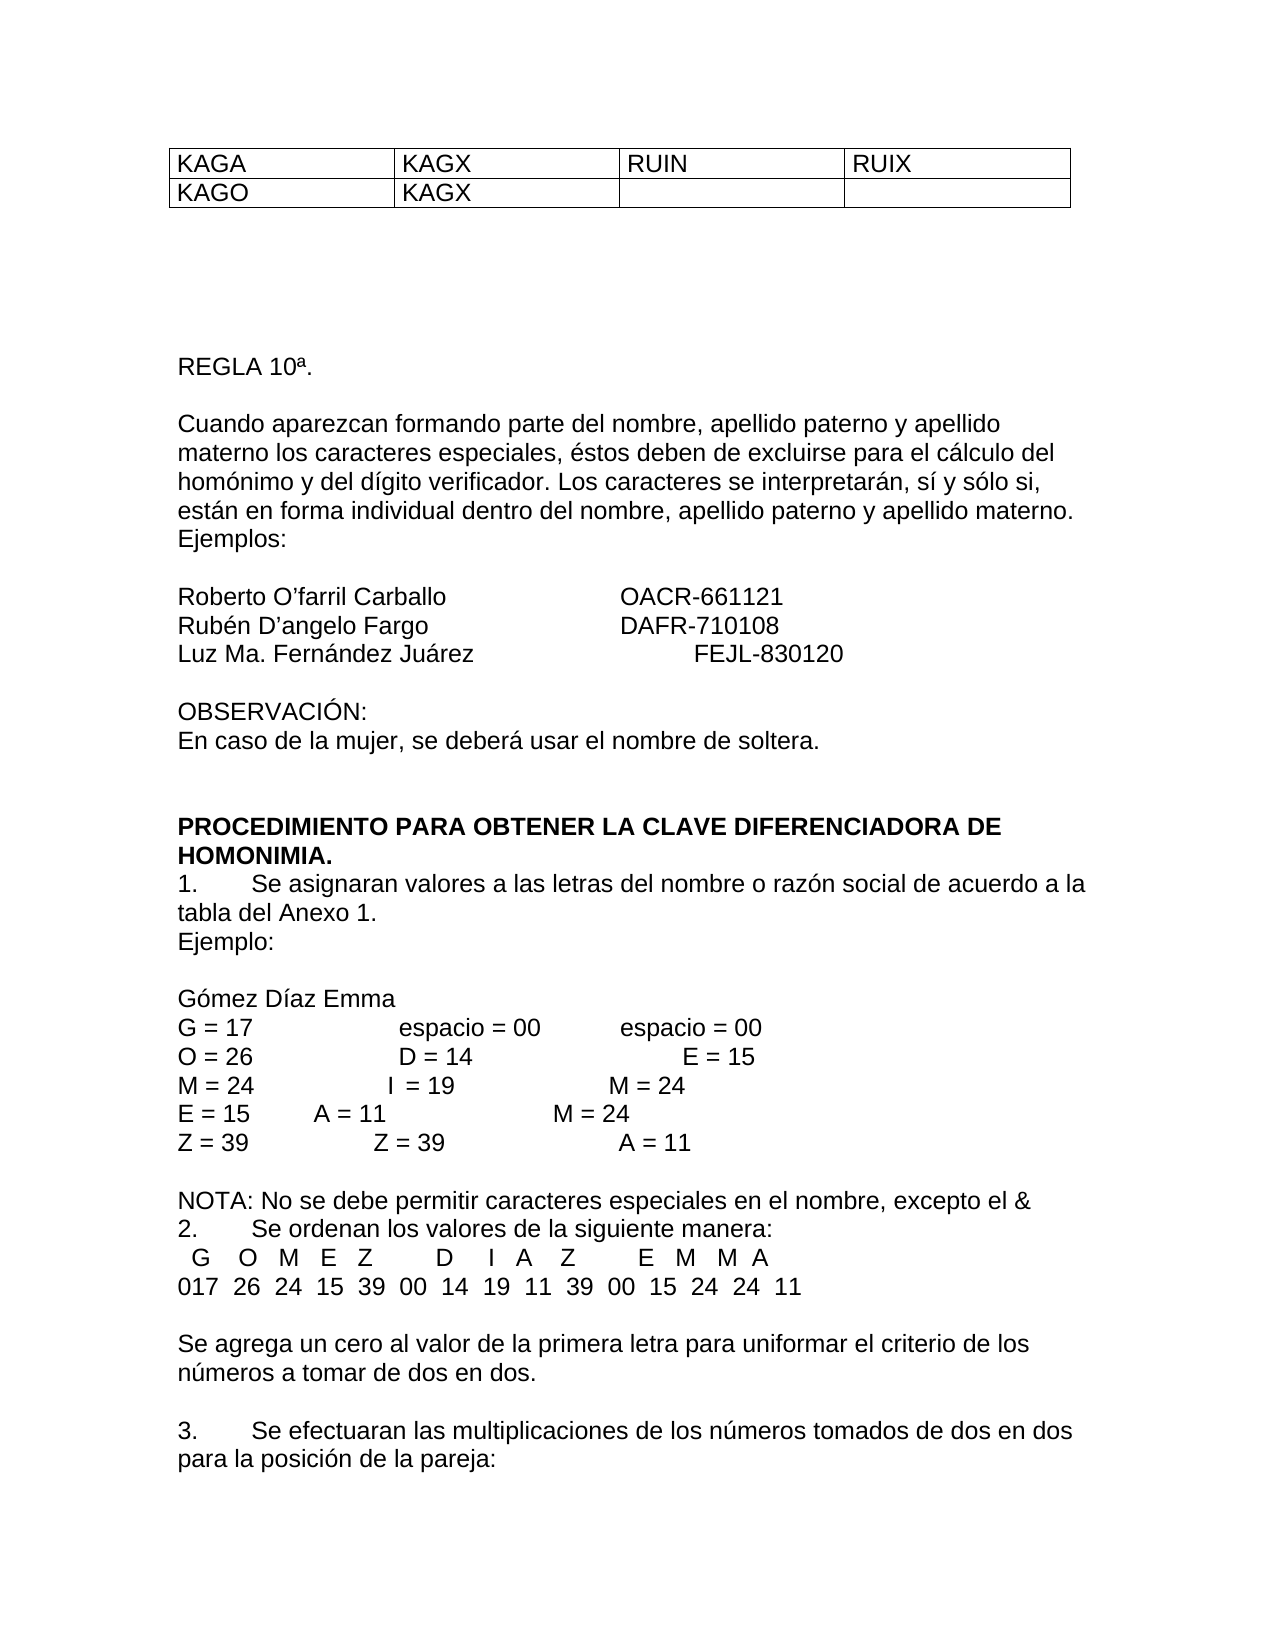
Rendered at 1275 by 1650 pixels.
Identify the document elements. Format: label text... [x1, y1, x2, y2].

table_cell KAGX [395, 149, 619, 177]
text 1. Se asignaran valores a las letras del nombre o razón social de acuerdo a la tabla del Anexo 1. [177, 869, 1098, 927]
table_cell KAGO [170, 179, 394, 207]
text Ejemplo: [177, 927, 1098, 956]
text Roberto O’farril Carballo OACR-661121 [177, 582, 1098, 611]
text Z = 39 Z = 39 A = 11 [177, 1128, 1098, 1157]
text G O M E Z D I A Z E M M A [177, 1243, 1098, 1272]
table_cell KAGA [170, 149, 394, 177]
text En caso de la mujer, se deberá usar el nombre de soltera. [177, 726, 1098, 754]
text E = 15 A = 11 M = 24 [177, 1099, 1098, 1128]
table_cell [845, 179, 1070, 207]
table_cell RUIX [845, 149, 1070, 177]
text Gómez Díaz Emma [177, 984, 1098, 1013]
text M = 24 I = 19 M = 24 [177, 1071, 1098, 1099]
text OBSERVACIÓN: [177, 697, 1098, 726]
text NOTA: No se debe permitir caracteres especiales en el nombre, excepto el & [177, 1186, 1098, 1214]
text G = 17 espacio = 00 espacio = 00 [177, 1013, 1098, 1042]
text PROCEDIMIENTO PARA OBTENER LA CLAVE DIFERENCIADORA DE HOMONIMIA. [177, 812, 1098, 869]
text REGLA 10ª. [177, 352, 1098, 381]
text Cuando aparezcan formando parte del nombre, apellido paterno y apellido materno los caracteres especiales, éstos deben de excluirse para el cálculo del homónimo y del dígito verificador. Los caracteres se interpretarán, sí y sólo si, están en forma individual dentro del nombre, apellido paterno y apellido materno. Ejemplos: [177, 409, 1098, 553]
text 017 26 24 15 39 00 14 19 11 39 00 15 24 24 11 [177, 1272, 1098, 1301]
text Rubén D’angelo Fargo DAFR-710108 [177, 611, 1098, 639]
text Se agrega un cero al valor de la primera letra para uniformar el criterio de los números a tomar de dos en dos. [177, 1329, 1098, 1387]
table_cell [620, 179, 844, 207]
table_cell KAGX [395, 179, 619, 207]
text 3. Se efectuaran las multiplicaciones de los números tomados de dos en dos para la posición de la pareja: [177, 1416, 1098, 1473]
table_cell RUIN [620, 149, 844, 177]
text 2. Se ordenan los valores de la siguiente manera: [177, 1214, 1098, 1243]
text O = 26 D = 14 E = 15 [177, 1042, 1098, 1071]
text Luz Ma. Fernández Juárez FEJL-830120 [177, 639, 1098, 668]
